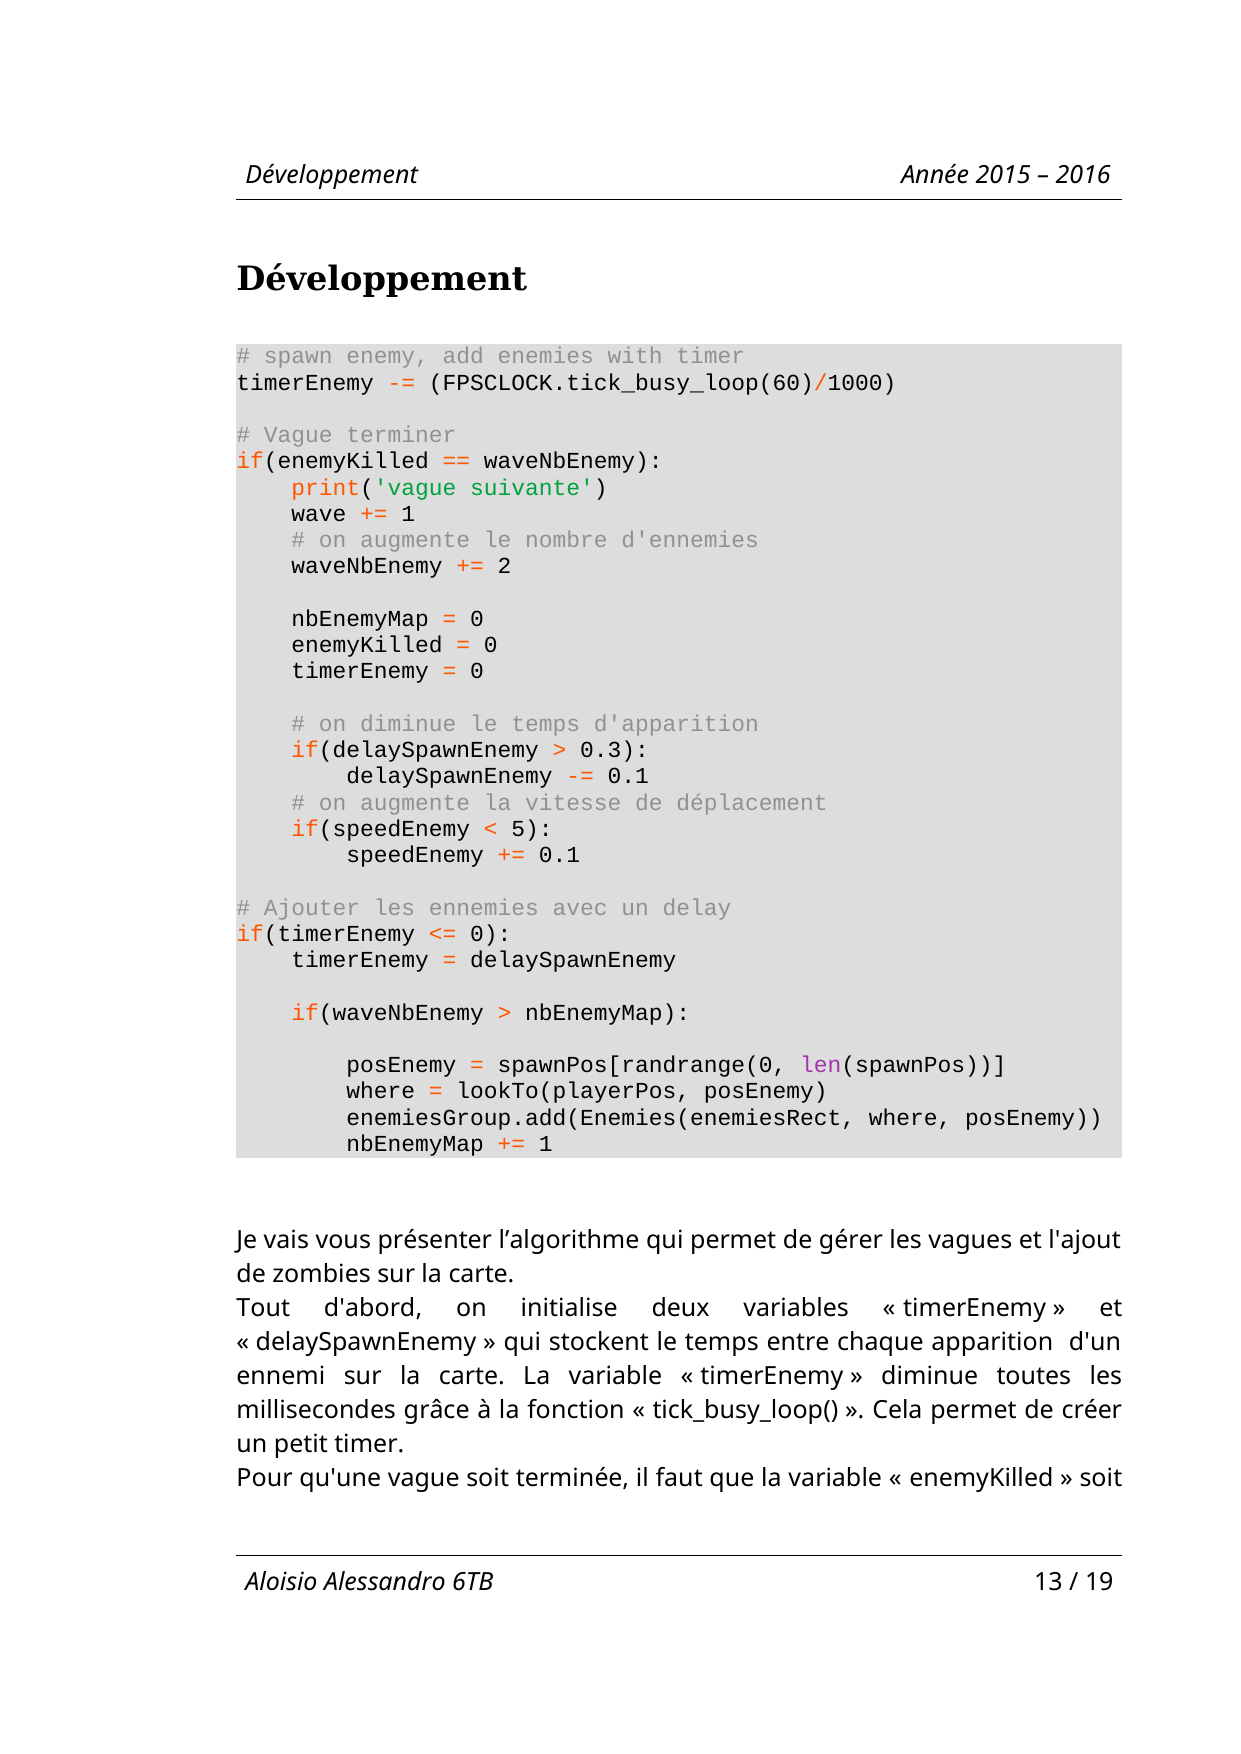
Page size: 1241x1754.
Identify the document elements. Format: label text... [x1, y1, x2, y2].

text Tout d'abord, on initialise deux variables « timerEnemy » et « delaySpawnEnemy » qui stockent le temps entre chaque apparition d'un ennemi sur la carte. La variable « timerEnemy » diminue toutes les millisecondes grâce à la fonction « tick_busy_loop() ». Cela permet de créer un petit timer. [236, 1289, 1122, 1459]
text timerEnemy = 0 [236, 659, 1122, 686]
text waveNbEnemy += 2 [236, 554, 1122, 581]
text nbEnemyMap = 0 [236, 607, 1122, 633]
text if(timerEnemy <= 0): [236, 922, 1122, 948]
text enemyKilled = 0 [236, 633, 1122, 659]
text # spawn enemy, add enemies with timer [236, 344, 1122, 371]
text timerEnemy = delaySpawnEnemy [236, 948, 1122, 974]
text Pour qu'une vague soit terminée, il faut que la variable « enemyKilled » soit [236, 1459, 1122, 1493]
text if(speedEnemy < 5): [236, 817, 1122, 843]
text if(enemyKilled == waveNbEnemy): [236, 449, 1122, 476]
text # on diminue le temps d'apparition [236, 712, 1122, 738]
text where = lookTo(playerPos, posEnemy) [236, 1079, 1122, 1106]
text delaySpawnEnemy -= 0.1 [236, 764, 1122, 791]
text if(waveNbEnemy > nbEnemyMap): [236, 1001, 1122, 1027]
text posEnemy = spawnPos[randrange(0, len(spawnPos))] [236, 1053, 1122, 1079]
text # on augmente la vitesse de déplacement [236, 791, 1122, 817]
subtitle Développement [236, 258, 1122, 298]
text # Ajouter les ennemies avec un delay [236, 896, 1122, 922]
text print('vague suivante') [236, 476, 1122, 502]
text Je vais vous présenter l’algorithme qui permet de gérer les vagues et l'ajout de zombies sur la carte. [236, 1222, 1122, 1289]
text nbEnemyMap += 1 [236, 1132, 1122, 1158]
text wave += 1 [236, 502, 1122, 528]
text speedEnemy += 0.1 [236, 843, 1122, 869]
text if(delaySpawnEnemy > 0.3): [236, 738, 1122, 764]
text timerEnemy -= (FPSCLOCK.tick_busy_loop(60)/1000) [236, 371, 1122, 397]
text # Vague terminer [236, 423, 1122, 449]
text # on augmente le nombre d'ennemies [236, 528, 1122, 554]
text enemiesGroup.add(Enemies(enemiesRect, where, posEnemy)) [236, 1106, 1122, 1132]
